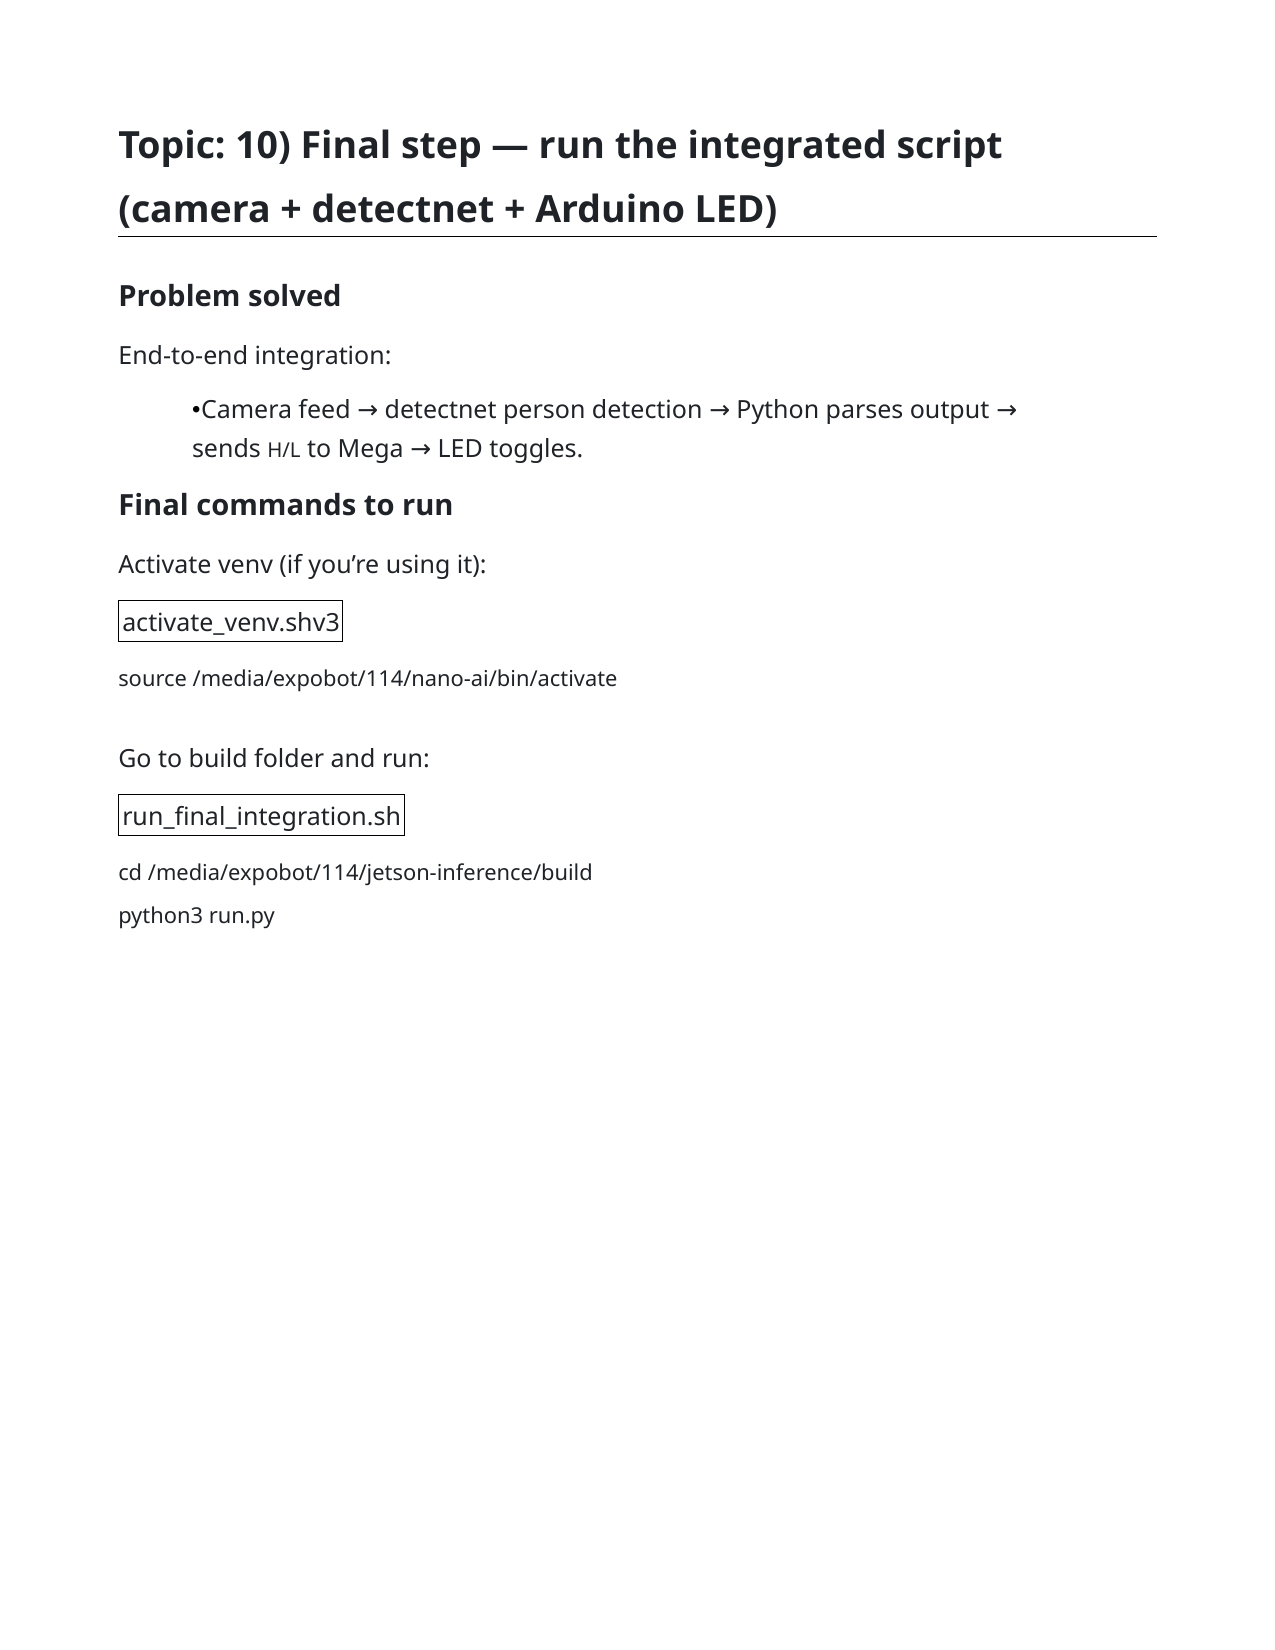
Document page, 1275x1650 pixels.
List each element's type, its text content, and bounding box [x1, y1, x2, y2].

text [343, 600, 1157, 642]
subtitle Final commands to run [118, 484, 1157, 524]
subtitle Problem solved [118, 276, 1157, 315]
text python3 run.py [118, 900, 1157, 930]
text run_final_integration.sh [119, 795, 404, 835]
text End-to-end integration: [118, 338, 1157, 372]
text Go to build folder and run: [118, 741, 1157, 774]
text source /media/expobot/114/nano-ai/bin/activate [118, 663, 1157, 693]
list Camera feed → detectnet person detection → Python parses output → sends H/L to Mega → LED toggles. [118, 392, 1157, 465]
text Activate venv (if you’re using it): [118, 547, 1157, 581]
text [405, 794, 1157, 836]
text activate_venv.shv3 [119, 601, 342, 641]
subtitle Topic: 10) Final step — run the integrated script (camera + detectnet + Arduino LED) [118, 118, 1157, 236]
text cd /media/expobot/114/jetson-inference/build [118, 857, 1157, 887]
